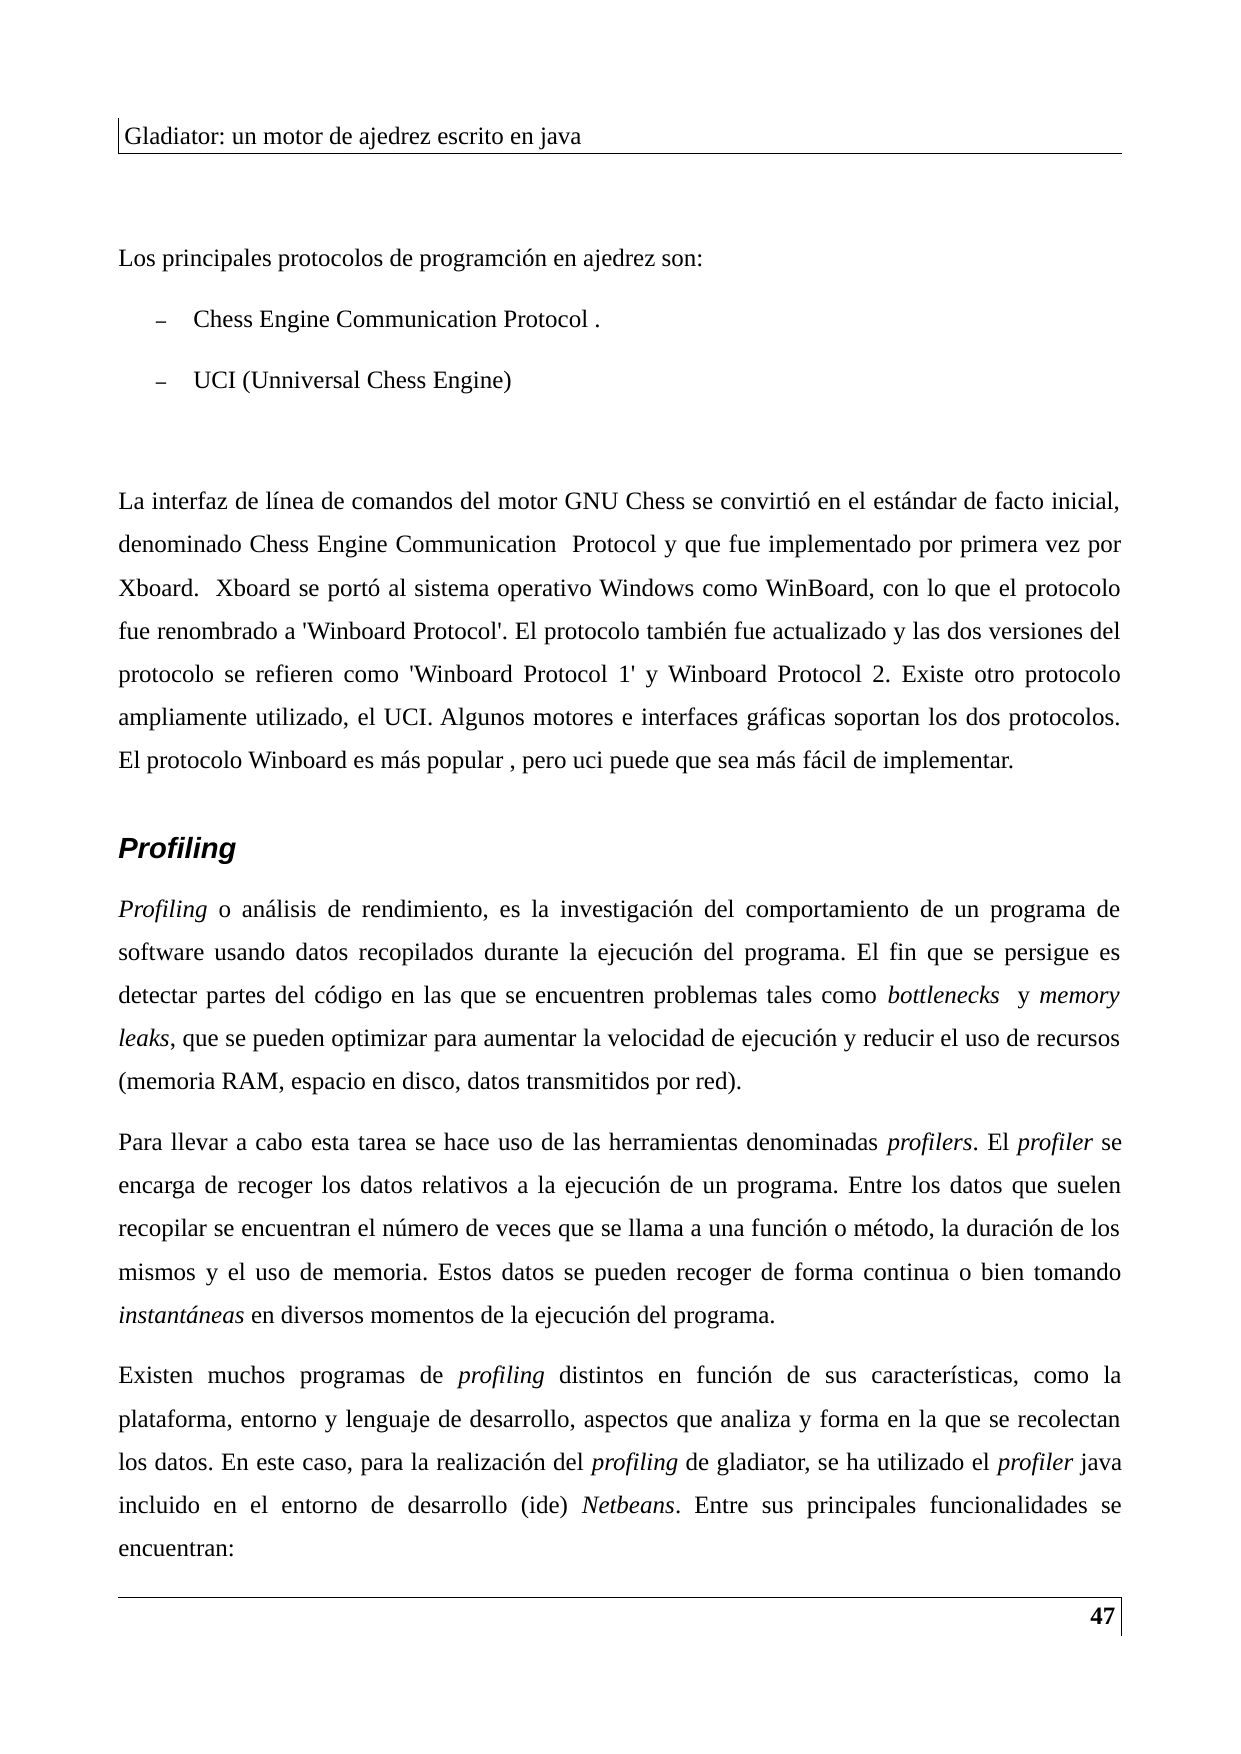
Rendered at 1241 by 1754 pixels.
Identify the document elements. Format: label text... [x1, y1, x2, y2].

text Existen muchos programas de profiling distintos en función de sus características, como la plataforma, entorno y lenguaje de desarrollo, aspectos que analiza y forma en la que se recolectan los datos. En este caso, para la realización del profiling de gladiator, se ha utilizado el profiler java incluido en el entorno de desarrollo (ide) Netbeans. Entre sus principales funcionalidades se encuentran: [118, 1361, 1122, 1562]
text Para llevar a cabo esta tarea se hace uso de las herramientas denominadas profilers. El profiler se encarga de recoger los datos relativos a la ejecución de un programa. Entre los datos que suelen recopilar se encuentran el número de veces que se llama a una función o método, la duración de los mismos y el uso de memoria. Estos datos se pueden recoger de forma continua o bien tomando instantáneas en diversos momentos de la ejecución del programa. [118, 1127, 1122, 1328]
list Chess Engine Communication Protocol . [156, 304, 1122, 333]
list UCI (Unniversal Chess Engine) [156, 365, 1122, 393]
subtitle Profiling [118, 831, 1122, 864]
text Profiling o análisis de rendimiento, es la investigación del comportamiento de un programa de software usando datos recopilados durante la ejecución del programa. El fin que se persigue es detectar partes del código en las que se encuentren problemas tales como bottlenecks y memory leaks, que se pueden optimizar para aumentar la velocidad de ejecución y reducir el uso de recursos (memoria RAM, espacio en disco, datos transmitidos por red). [118, 894, 1122, 1095]
text Los principales protocolos de programción en ajedrez son: [118, 243, 1122, 272]
text La interfaz de línea de comandos del motor GNU Chess se convirtió en el estándar de facto inicial, denominado Chess Engine Communication Protocol y que fue implementado por primera vez por Xboard. Xboard se portó al sistema operativo Windows como WinBoard, con lo que el protocolo fue renombrado a 'Winboard Protocol'. El protocolo también fue actualizado y las dos versiones del protocolo se refieren como 'Winboard Protocol 1' y Winboard Protocol 2. Existe otro protocolo ampliamente utilizado, el UCI. Algunos motores e interfaces gráficas soportan los dos protocolos. El protocolo Winboard es más popular , pero uci puede que sea más fácil de implementar. [118, 486, 1122, 774]
